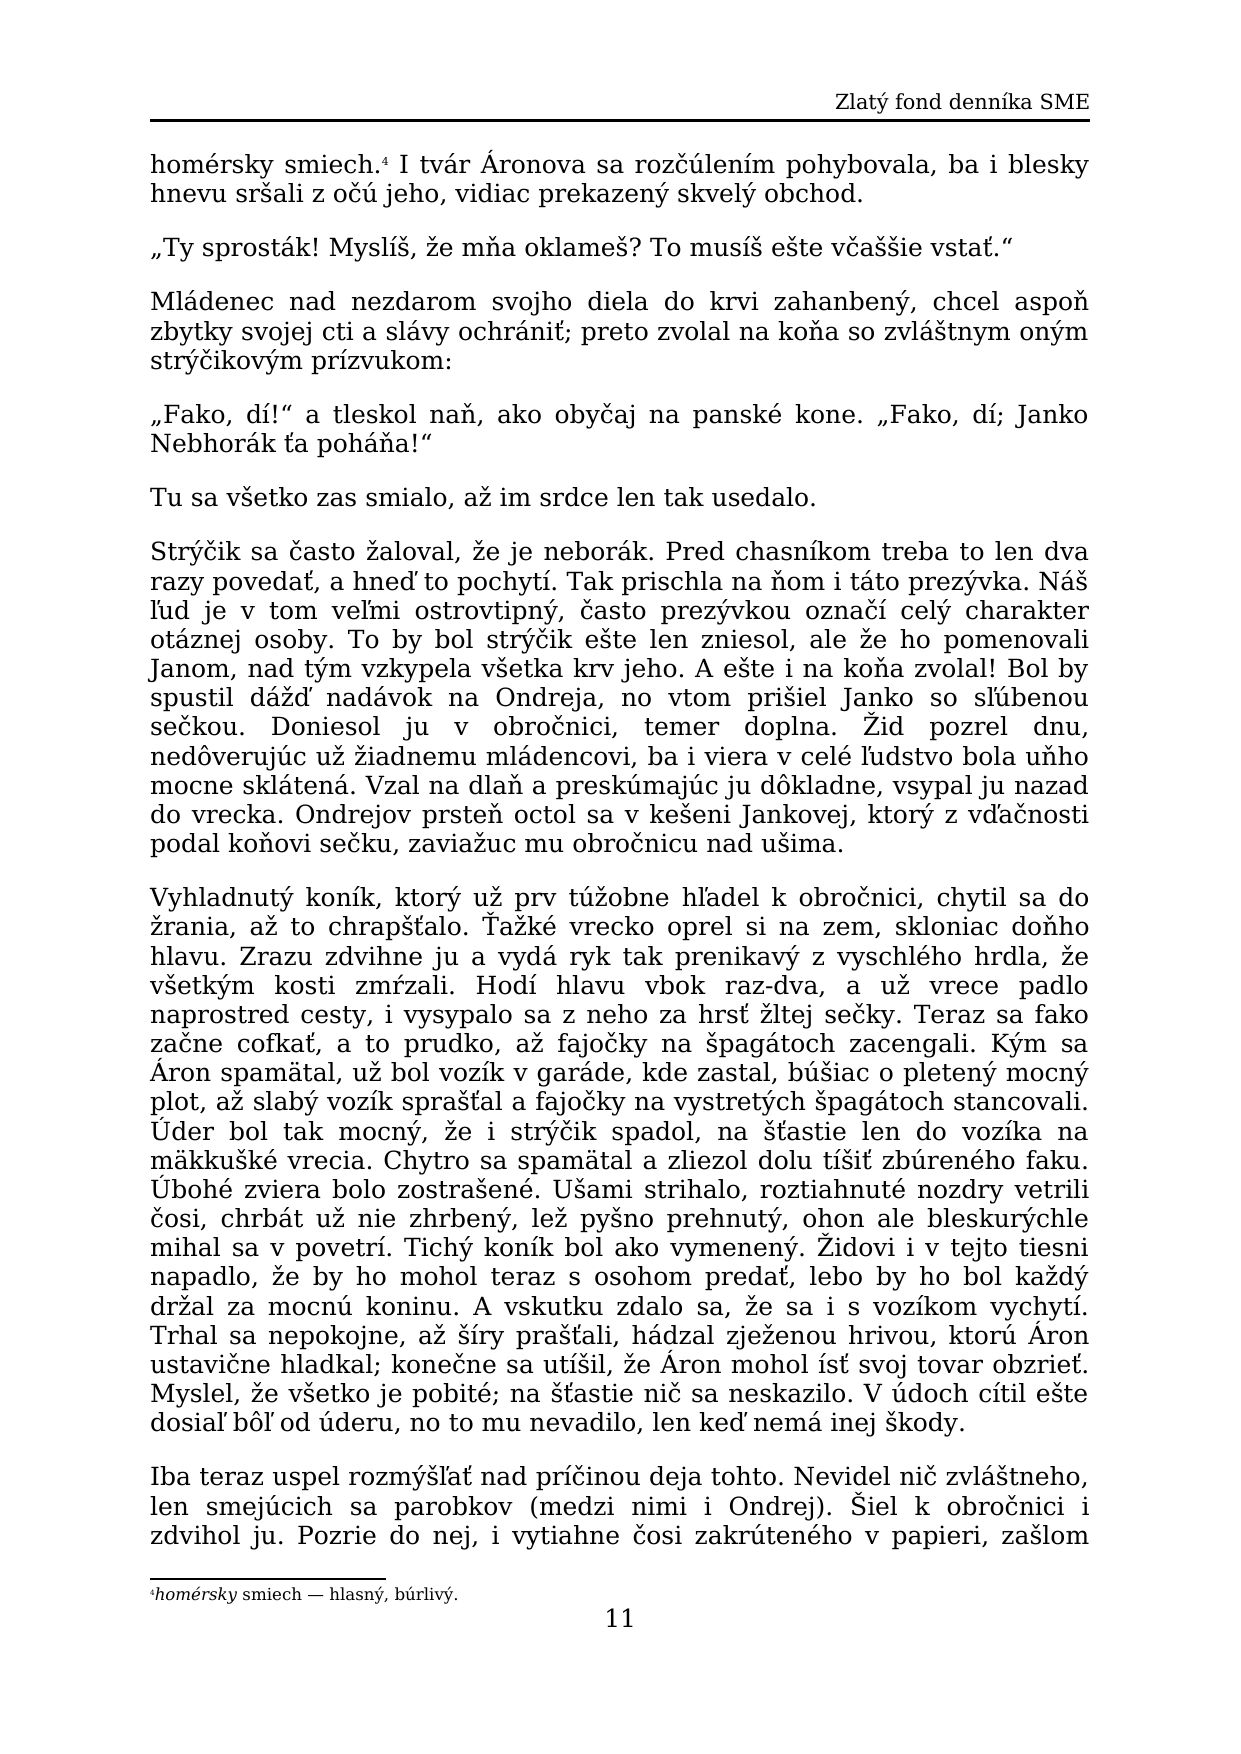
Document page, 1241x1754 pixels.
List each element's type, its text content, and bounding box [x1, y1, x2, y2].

text Vyhladnutý koník, ktorý už prv túžobne hľadel k obročnici, chytil sa do žrania, až to chrapšťalo. Ťažké vrecko oprel si na zem, skloniac doňho hlavu. Zrazu zdvihne ju a vydá ryk tak prenikavý z vyschlého hrdla, že všetkým kosti zmŕzali. Hodí hlavu vbok raz-dva, a už vrece padlo naprostred cesty, i vysypalo sa z neho za hrsť žltej sečky. Teraz sa fako začne cofkať, a to prudko, až fajočky na špagátoch zacengali. Kým sa Áron spamätal, už bol vozík v garáde, kde zastal, búšiac o pletený mocný plot, až slabý vozík sprašťal a fajočky na vystretých špagátoch stancovali. Úder bol tak mocný, že i strýčik spadol, na šťastie len do vozíka na mäkkušké vrecia. Chytro sa spamätal a zliezol dolu tíšiť zbúreného faku. Úbohé zviera bolo zostrašené. Ušami strihalo, roztiahnuté nozdry vetrili čosi, chrbát už nie zhrbený, lež pyšno prehnutý, ohon ale bleskurýchle mihal sa v povetrí. Tichý koník bol ako vymenený. Židovi i v tejto tiesni napadlo, že by ho mohol teraz s osohom predať, lebo by ho bol každý držal za mocnú koninu. A vskutku zdalo sa, že sa i s vozíkom vychytí. Trhal sa nepokojne, až šíry prašťali, hádzal zježenou hrivou, ktorú Áron ustavične hladkal; konečne sa utíšil, že Áron mohol ísť svoj tovar obzrieť. Myslel, že všetko je pobité; na šťastie nič sa neskazilo. V údoch cítil ešte dosiaľ bôľ od úderu, no to mu nevadilo, len keď nemá inej škody. [150, 883, 1090, 1438]
text „Ty sprosták! Myslíš, že mňa oklameš? To musíš ešte včaššie vstať.“ [150, 233, 1090, 263]
text 4homérsky smiech — hlasný, búrlivý. [150, 1584, 1090, 1604]
text homérsky smiech.4 I tvár Áronova sa rozčúlením pohybovala, ba i blesky hnevu sršali z očú jeho, vidiac prekazený skvelý obchod. [150, 150, 1090, 208]
text „Fako, dí!“ a tleskol naň, ako obyčaj na panské kone. „Fako, dí; Janko Nebhorák ťa poháňa!“ [150, 400, 1090, 458]
text Iba teraz uspel rozmýšľať nad príčinou deja tohto. Nevidel nič zvláštneho, len smejúcich sa parobkov (medzi nimi i Ondrej). Šiel k obročnici i zdvihol ju. Pozrie do nej, i vytiahne čosi zakrúteného v papieri, zašlom [150, 1463, 1090, 1550]
text Strýčik sa často žaloval, že je neborák. Pred chasníkom treba to len dva razy povedať, a hneď to pochytí. Tak prischla na ňom i táto prezývka. Náš ľud je v tom veľmi ostrovtipný, často prezývkou označí celý charakter otáznej osoby. To by bol strýčik ešte len zniesol, ale že ho pomenovali Janom, nad tým vzkypela všetka krv jeho. A ešte i na koňa zvolal! Bol by spustil dážď nadávok na Ondreja, no vtom prišiel Janko so sľúbenou sečkou. Doniesol ju v obročnici, temer doplna. Žid pozrel dnu, nedôverujúc už žiadnemu mládencovi, ba i viera v celé ľudstvo bola uňho mocne sklátená. Vzal na dlaň a preskúmajúc ju dôkladne, vsypal ju nazad do vrecka. Ondrejov prsteň octol sa v kešeni Jankovej, ktorý z vďačnosti podal koňovi sečku, zaviažuc mu obročnicu nad ušima. [150, 538, 1090, 858]
text Tu sa všetko zas smialo, až im srdce len tak usedalo. [150, 483, 1090, 513]
text Mládenec nad nezdarom svojho diela do krvi zahanbený, chcel aspoň zbytky svojej cti a slávy ochrániť; preto zvolal na koňa so zvláštnym oným strýčikovým prízvukom: [150, 288, 1090, 375]
